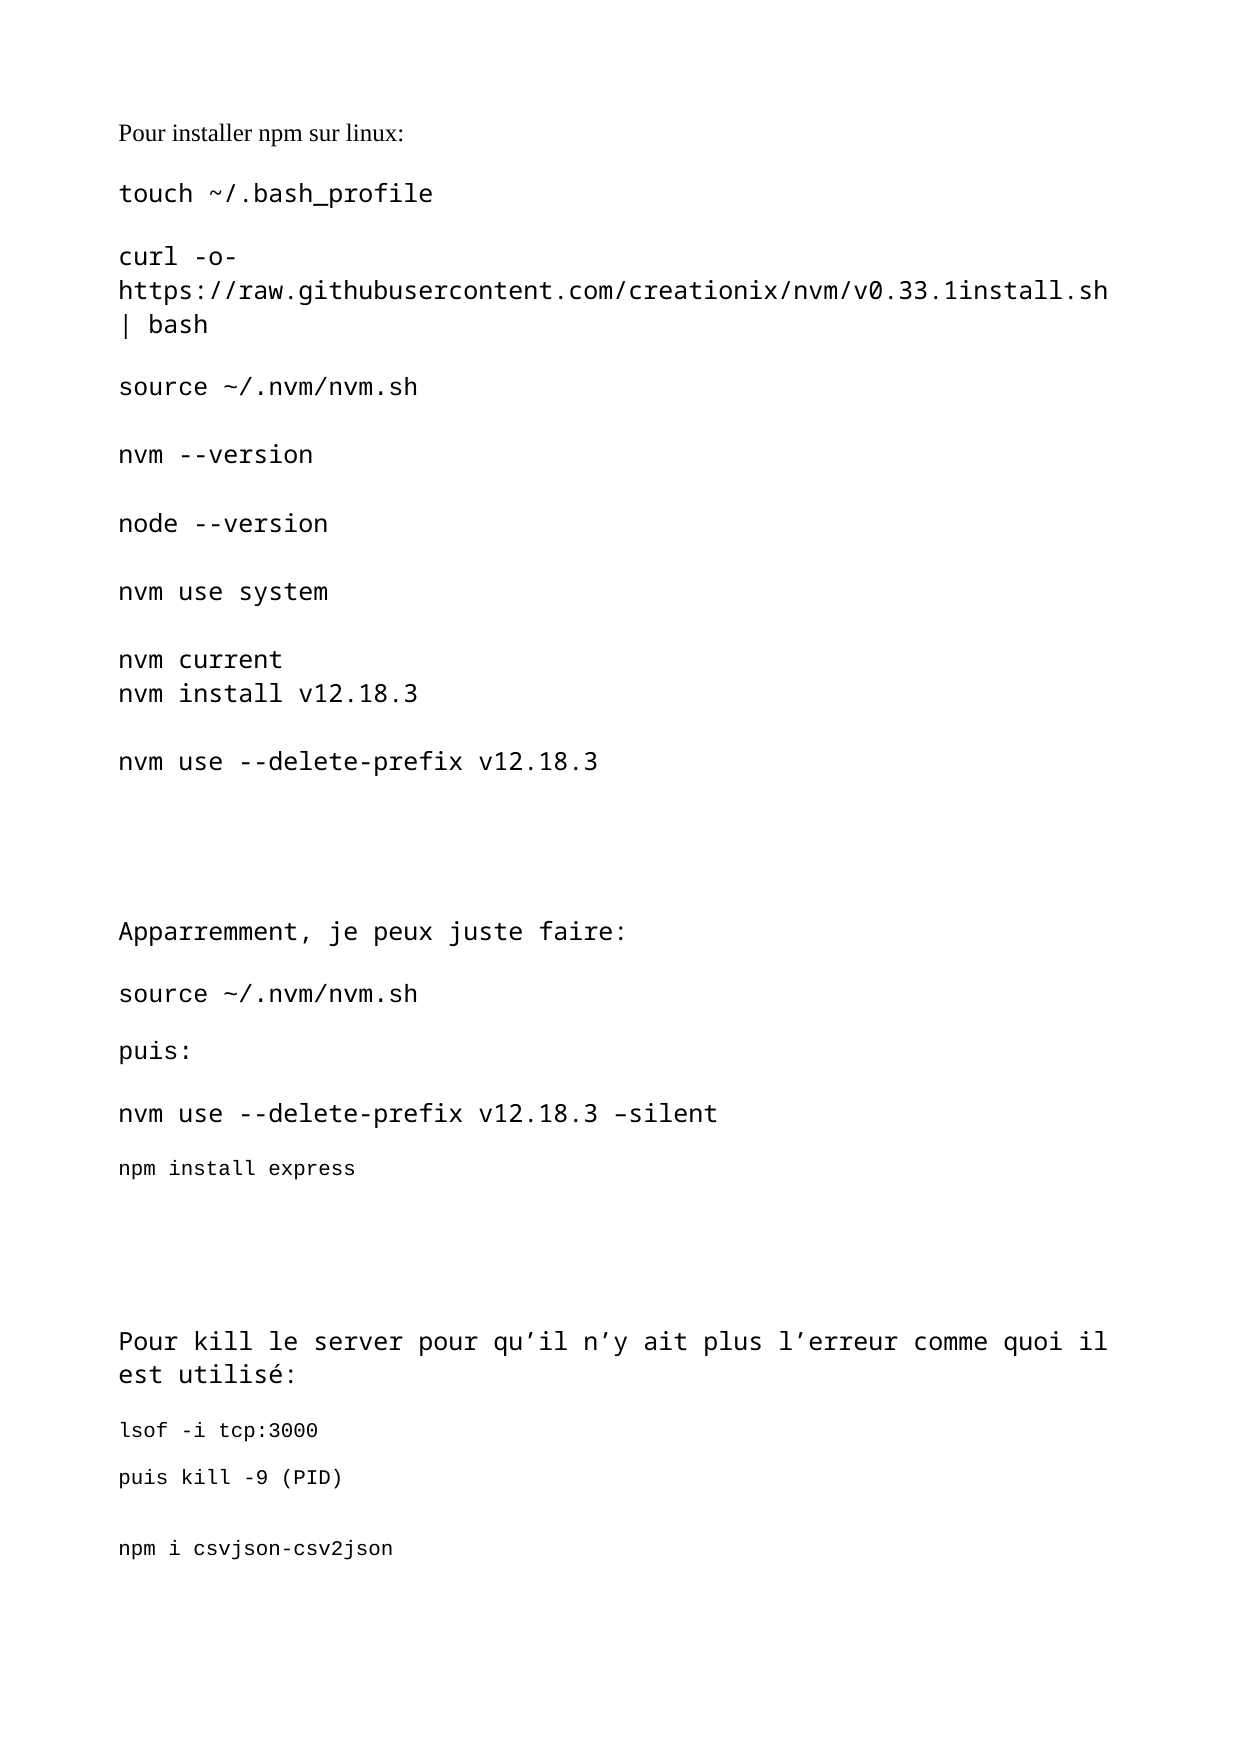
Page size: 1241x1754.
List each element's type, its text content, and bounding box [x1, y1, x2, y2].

text source ~/.nvm/nvm.sh [118, 948, 1122, 1010]
text puis: [118, 1039, 1122, 1067]
text Pour kill le server pour qu’il n’y ait plus l’erreur comme quoi il est utilisé: [118, 1323, 1122, 1391]
text puis kill -9 (PID) [118, 1467, 1122, 1491]
text curl -o- https://raw.githubusercontent.com/creationix/nvm/v0.33.1install.sh | bash source ~/.nvm/nvm.sh nvm --version node --version nvm use system nvm current nvm install v12.18.3 nvm use --delete-prefix v12.18.3 [118, 238, 1122, 778]
text Pour installer npm sur linux: [118, 118, 1122, 147]
text npm install express [118, 1158, 1122, 1181]
text nvm use --delete-prefix v12.18.3 –silent [118, 1095, 1122, 1129]
text lsof -i tcp:3000 [118, 1419, 1122, 1443]
text npm i csvjson-csv2json [118, 1538, 1122, 1561]
text Apparremment, je peux juste faire: [118, 914, 1122, 948]
text touch ~/.bash_profile [118, 176, 1122, 210]
